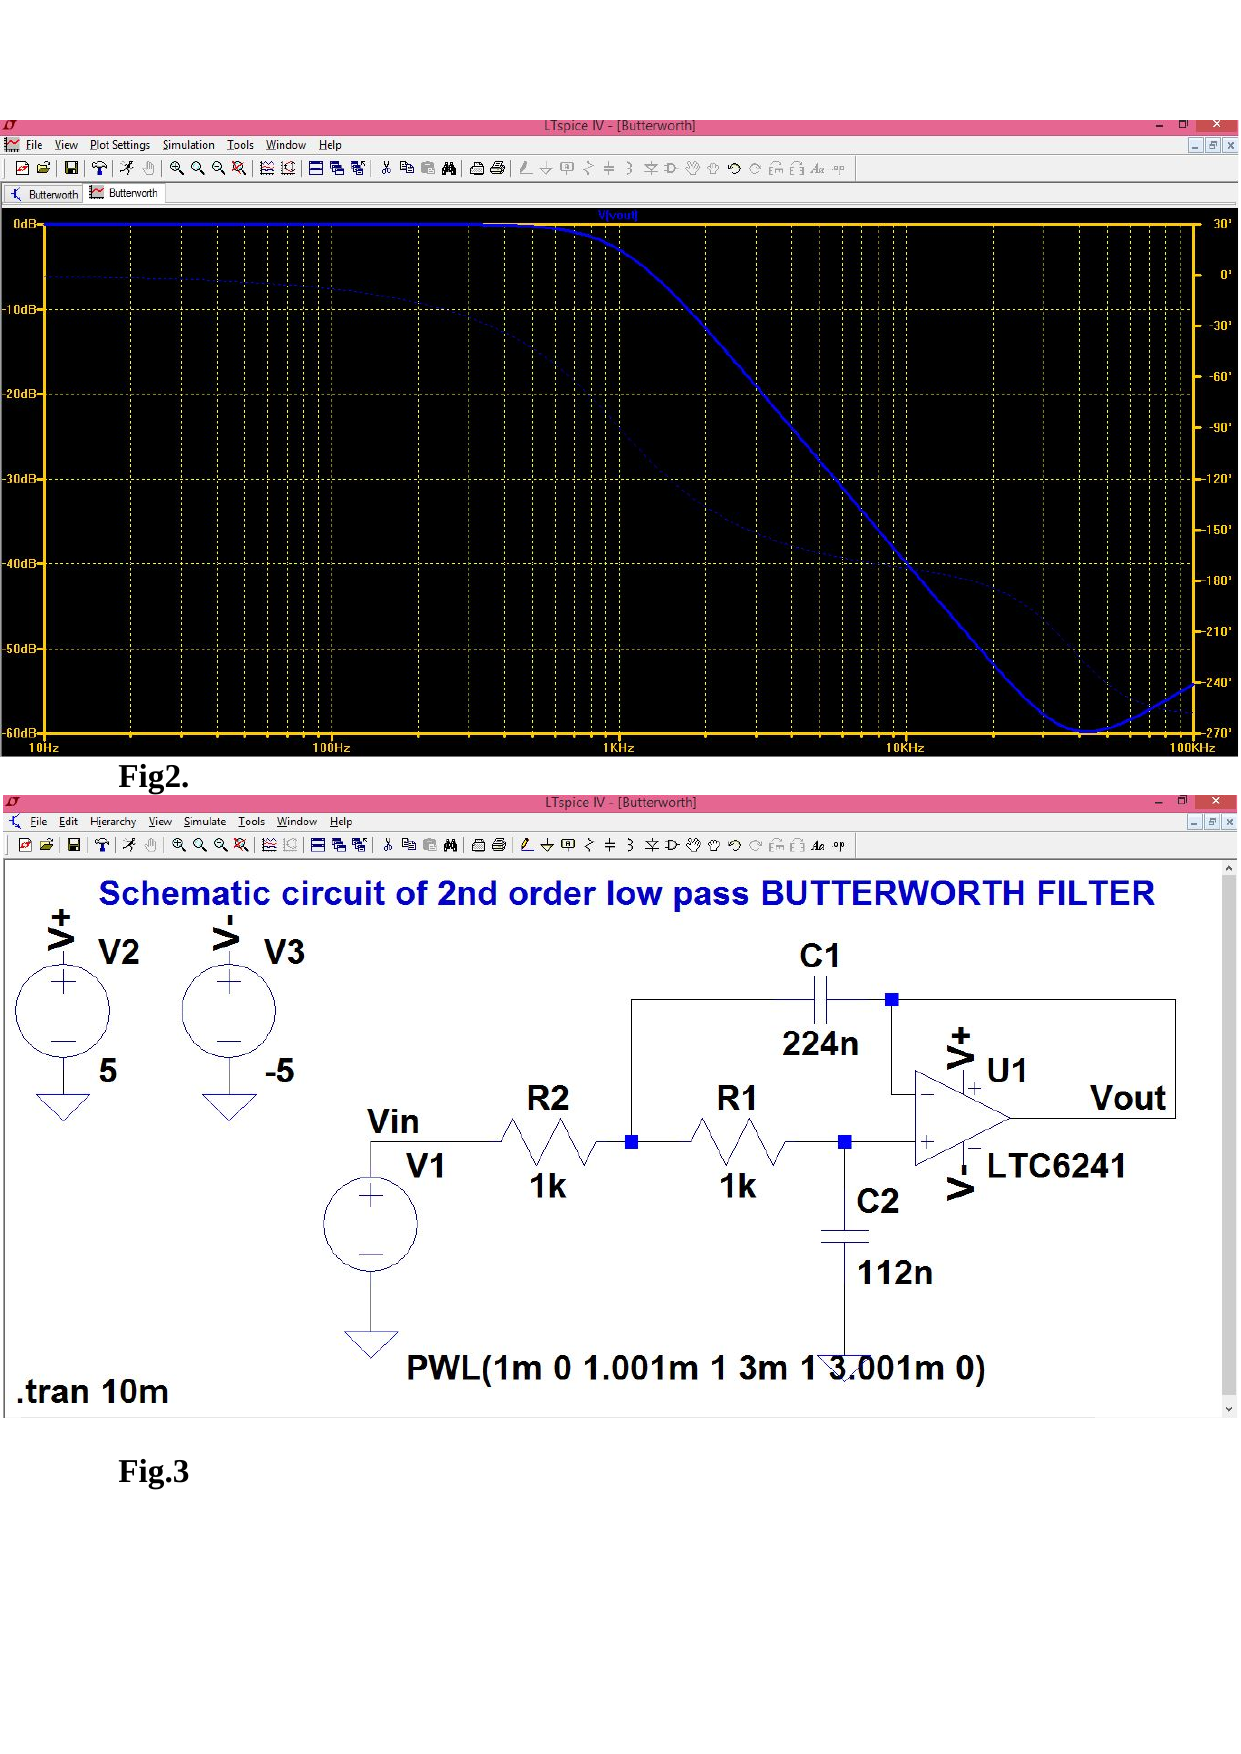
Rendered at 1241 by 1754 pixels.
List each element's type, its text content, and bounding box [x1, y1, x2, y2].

picture [3, 795, 1238, 1418]
text Fig2. [118, 757, 1122, 795]
picture [0, 120, 1239, 757]
text Fig.3 [118, 1451, 1122, 1489]
